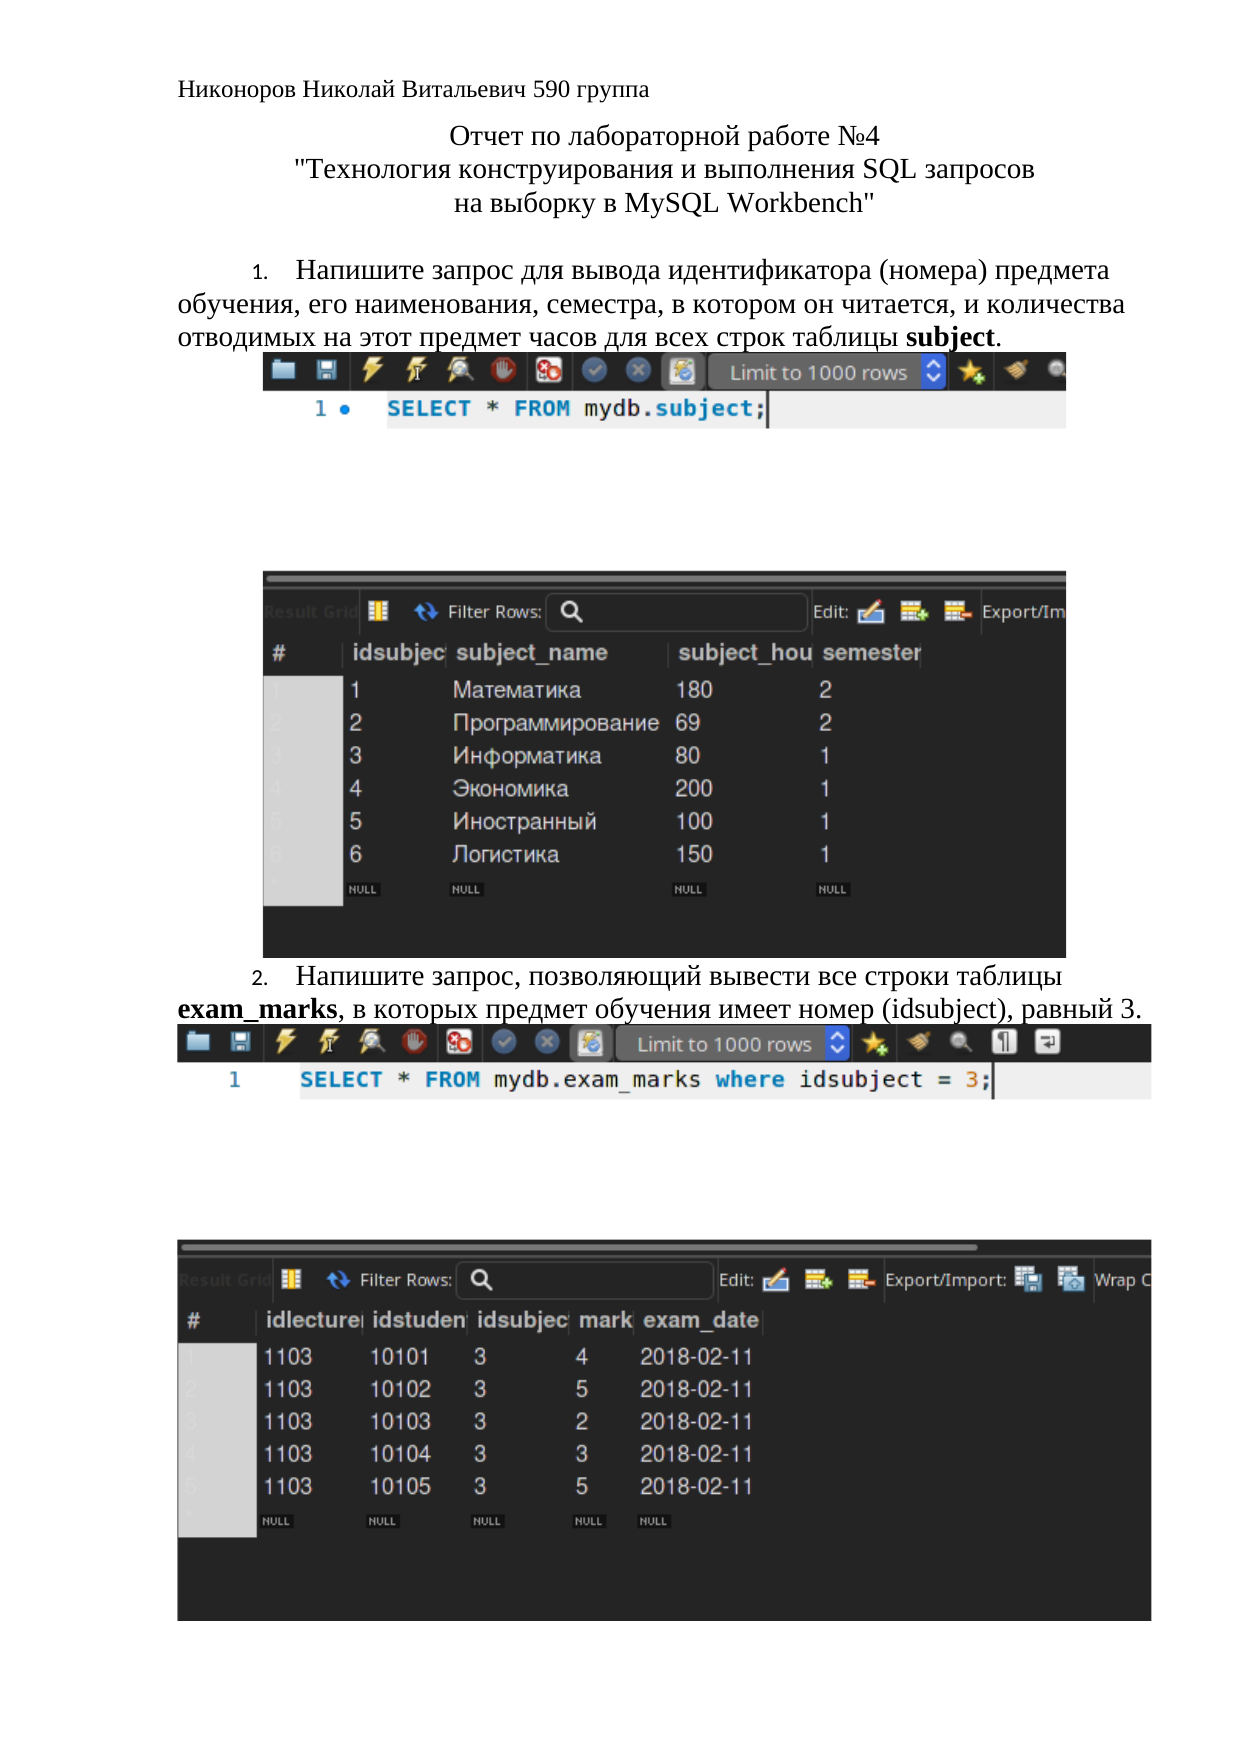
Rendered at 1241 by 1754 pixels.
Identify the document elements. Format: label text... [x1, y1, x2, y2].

text Отчет по лабораторной работе №4 [177, 118, 1152, 152]
text "Технология конструирования и выполнения SQL запросов [177, 152, 1152, 185]
text на выборку в MySQL Workbench" [177, 185, 1152, 219]
picture [177, 1024, 1152, 1621]
list Напишите запрос для вывода идентификатора (номера) предмета обучения, его наименования, семестра, в котором он читается, и количества отводимых на этот предмет часов для всех строк таблицы subject. [177, 252, 1152, 353]
list Напишите запрос, позволяющий вывести все строки таблицы exam_marks, в которых предмет обучения имеет номер (idsubject), равный 3. [177, 958, 1152, 1024]
picture [262, 352, 1067, 958]
